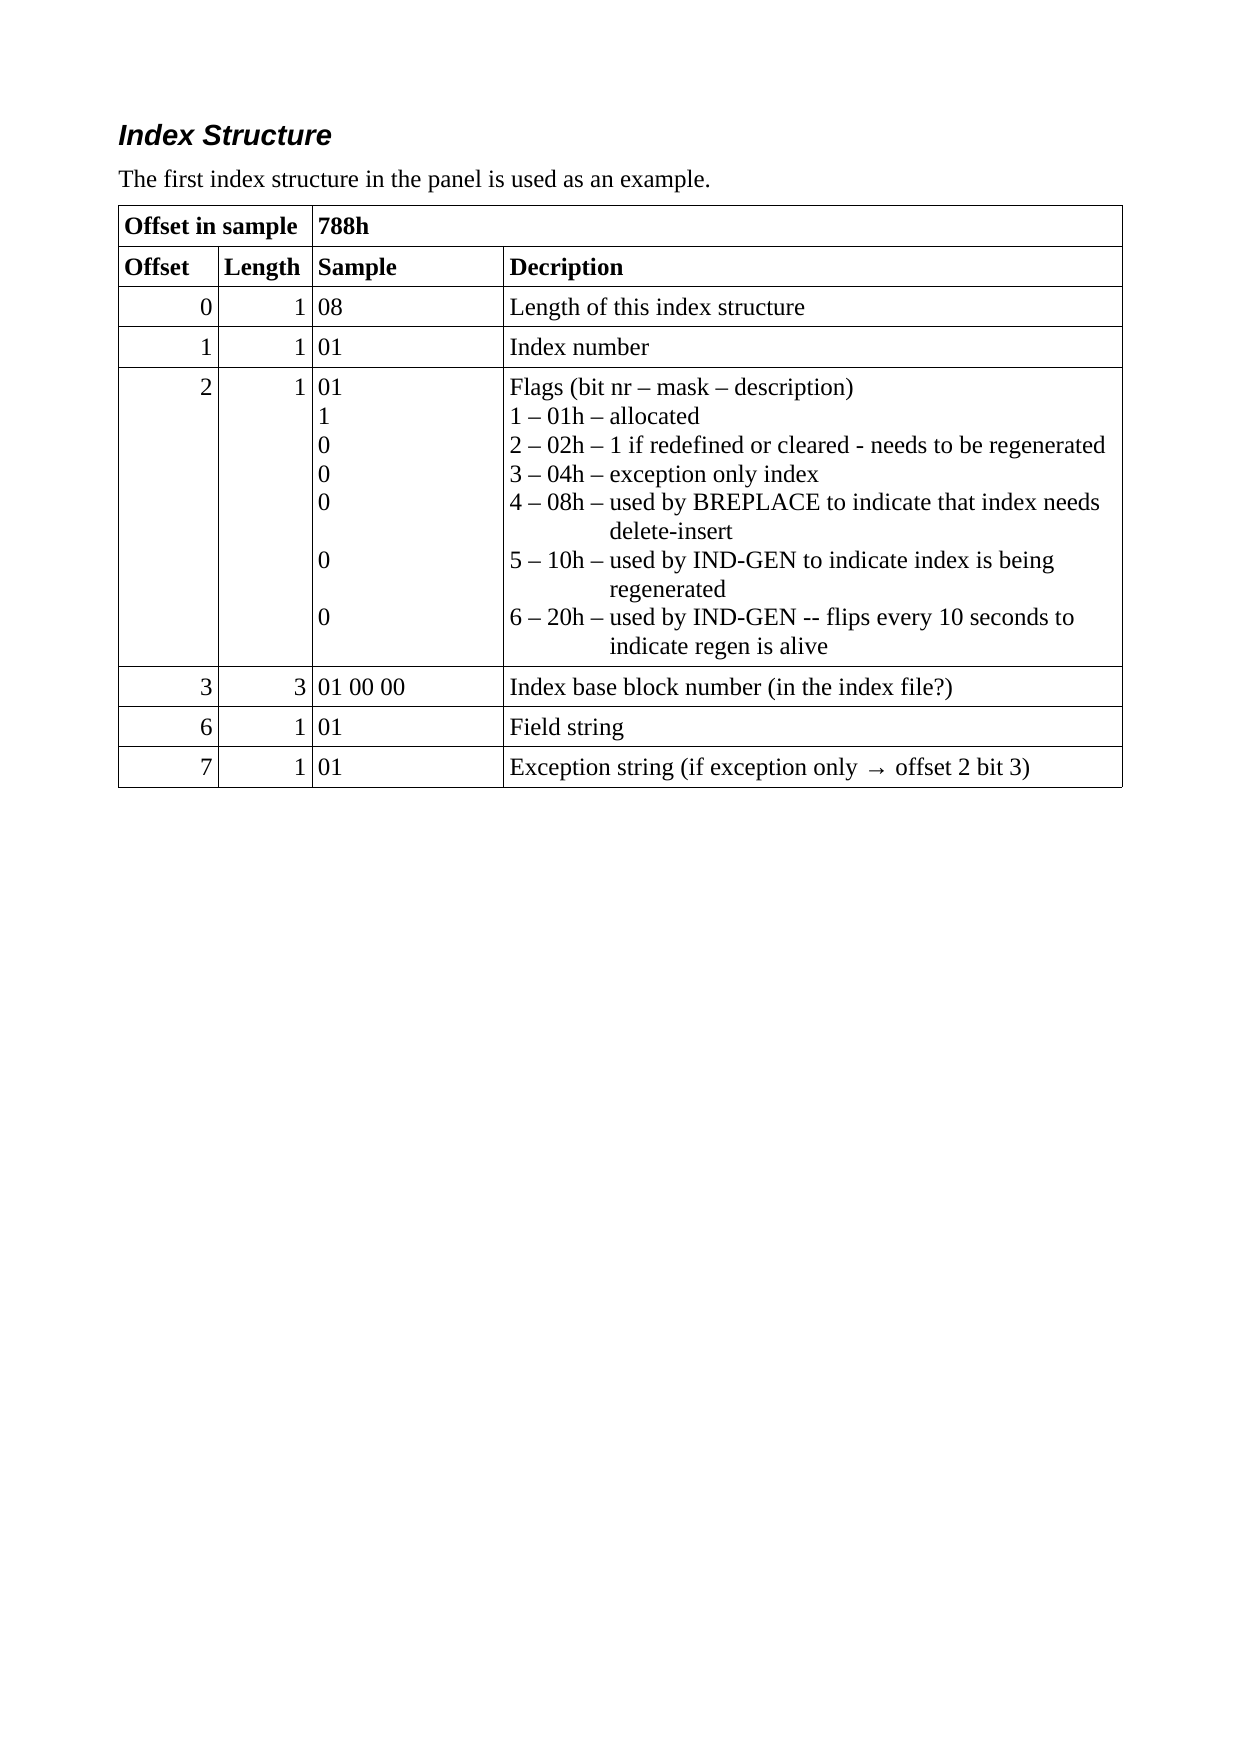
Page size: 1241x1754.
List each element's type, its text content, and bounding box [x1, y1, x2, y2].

table_cell 1 [119, 327, 218, 367]
table_cell 1 [219, 287, 312, 326]
table_cell 6 [119, 707, 218, 746]
table_cell 01 00 00 [313, 667, 503, 706]
table_cell 2 [119, 368, 218, 666]
table_cell Decription [504, 247, 1122, 286]
table_cell 08 [313, 287, 503, 326]
table_cell Exception string (if exception only → offset 2 bit 3) [504, 747, 1122, 787]
table_cell Length [219, 247, 312, 286]
table_cell Flags (bit nr – mask – description) 1 – 01h – allocated 2 – 02h – 1 if redefined or cleared - needs to be regenerated 3 – 04h – exception only index 4 – 08h – used by BREPLACE to indicate that index needs delete-insert 5 – 10h – used by IND-GEN to indicate index is being regenerated 6 – 20h – used by IND-GEN -- flips every 10 seconds to indicate regen is alive [504, 368, 1122, 666]
table_cell 1 [219, 707, 312, 746]
table_cell 01 1 0 0 0 0 0 [313, 368, 503, 666]
text The first index structure in the panel is used as an example. [118, 164, 1122, 193]
table_cell Field string [504, 707, 1122, 746]
table_cell 0 [119, 287, 218, 326]
table_cell 01 [313, 707, 503, 746]
table_cell Index base block number (in the index file?) [504, 667, 1122, 706]
table_header Offset in sample [119, 206, 312, 246]
table_cell Sample [313, 247, 503, 286]
table_cell Index number [504, 327, 1122, 367]
table_cell 1 [219, 747, 312, 787]
table_cell 3 [119, 667, 218, 706]
table_cell 1 [219, 368, 312, 666]
table_cell 7 [119, 747, 218, 787]
table_cell Length of this index structure [504, 287, 1122, 326]
table_cell 01 [313, 747, 503, 787]
table_cell 3 [219, 667, 312, 706]
table_header 788h [313, 206, 1122, 246]
table_cell 01 [313, 327, 503, 367]
subtitle Index Structure [118, 118, 1122, 152]
table_cell Offset [119, 247, 218, 286]
table_cell 1 [219, 327, 312, 367]
